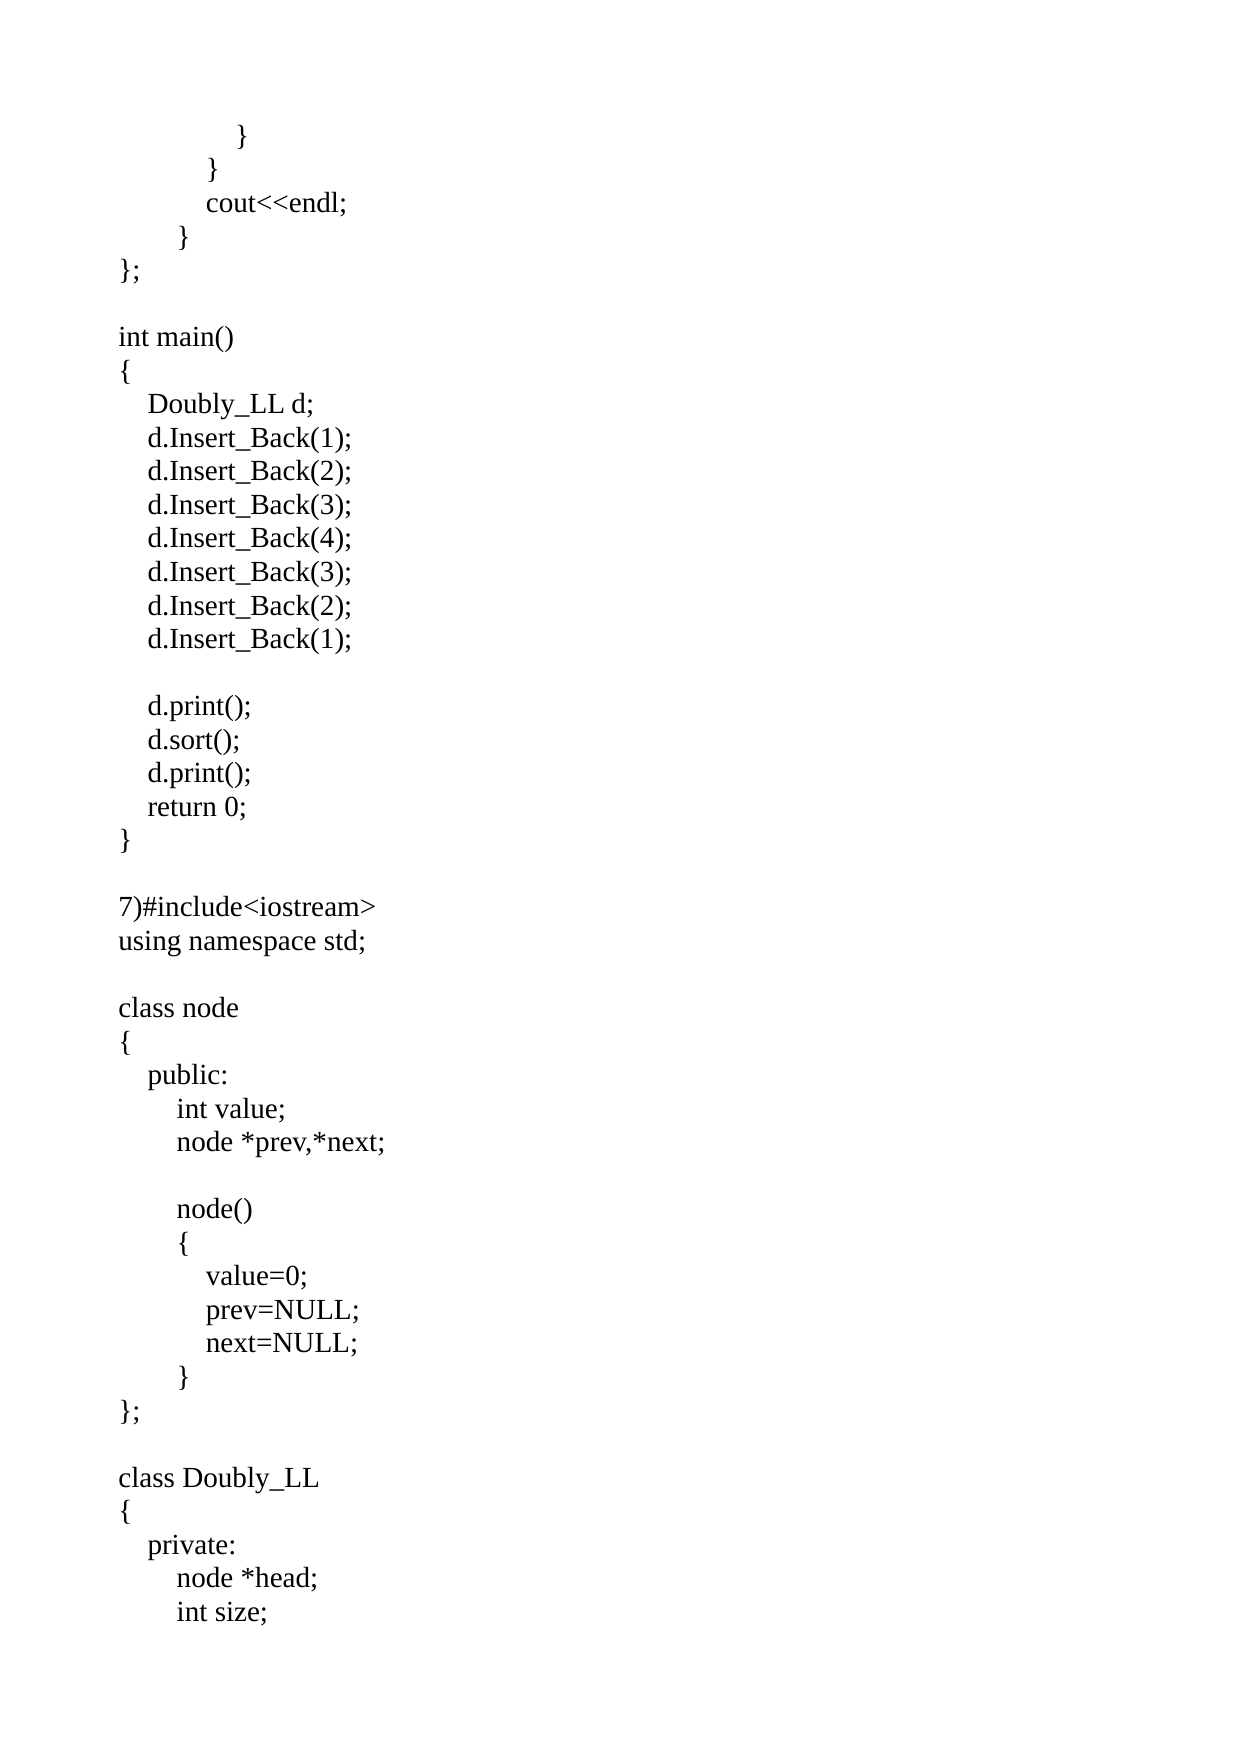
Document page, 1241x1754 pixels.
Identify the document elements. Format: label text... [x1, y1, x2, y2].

text } [118, 219, 1122, 252]
text int main() [118, 319, 1122, 353]
text d.Insert_Back(3); [118, 554, 1122, 588]
text private: [118, 1527, 1122, 1560]
text Doubly_LL d; [118, 386, 1122, 420]
text d.Insert_Back(1); [118, 621, 1122, 655]
text } [118, 1359, 1122, 1393]
text int value; [118, 1091, 1122, 1124]
text }; [118, 1393, 1122, 1426]
text next=NULL; [118, 1326, 1122, 1359]
text class node [118, 990, 1122, 1024]
text d.print(); [118, 688, 1122, 722]
text int size; [118, 1594, 1122, 1627]
text d.Insert_Back(2); [118, 588, 1122, 621]
text 7)#include<iostream> [118, 889, 1122, 923]
text node *head; [118, 1560, 1122, 1594]
text class Doubly_LL [118, 1460, 1122, 1493]
text node() [118, 1191, 1122, 1225]
text { [118, 1024, 1122, 1057]
text d.Insert_Back(2); [118, 453, 1122, 487]
text { [118, 1493, 1122, 1527]
text }; [118, 252, 1122, 286]
text return 0; [118, 789, 1122, 822]
text } [118, 118, 1122, 152]
text value=0; [118, 1258, 1122, 1292]
text d.sort(); [118, 722, 1122, 755]
text cout<<endl; [118, 185, 1122, 219]
text prev=NULL; [118, 1292, 1122, 1326]
text node *prev,*next; [118, 1124, 1122, 1158]
text d.Insert_Back(3); [118, 487, 1122, 521]
text { [118, 353, 1122, 386]
text public: [118, 1057, 1122, 1091]
text } [118, 822, 1122, 856]
text using namespace std; [118, 923, 1122, 957]
text { [118, 1225, 1122, 1258]
text d.print(); [118, 755, 1122, 789]
text d.Insert_Back(1); [118, 420, 1122, 453]
text d.Insert_Back(4); [118, 521, 1122, 554]
text } [118, 152, 1122, 185]
